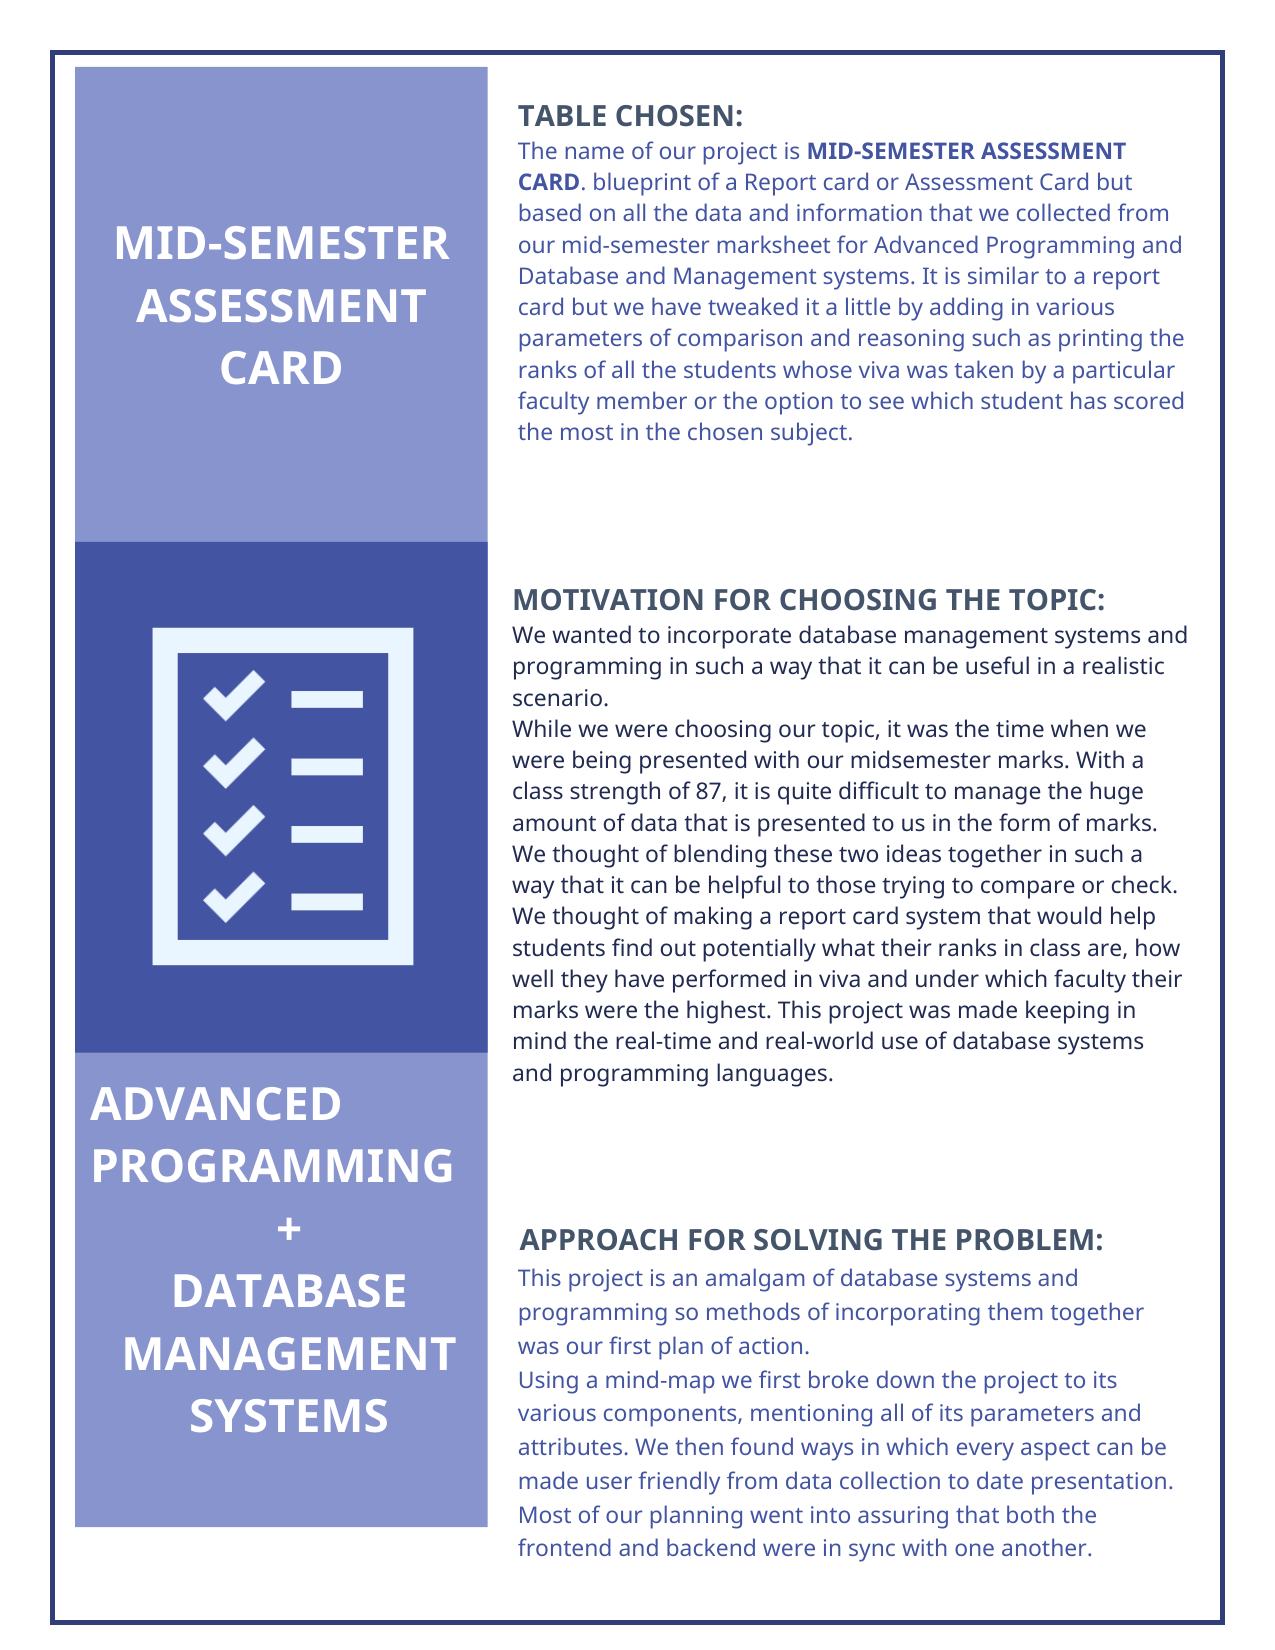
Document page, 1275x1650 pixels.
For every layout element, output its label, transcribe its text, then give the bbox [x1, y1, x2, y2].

table_header TABLE CHOSEN: The name of our project is MID-SEMESTER ASSESSMENT CARD. blueprint of a Report card or Assessment Card but based on all the data and information that we collected from our mid-semester marksheet for Advanced Programming and Database and Management systems. It is similar to a report card but we have tweaked it a little by adding in various parameters of comparison and reasoning such as printing the ranks of all the students whose viva was taken by a particular faculty member or the option to see which student has scored the most in the chosen subject. MOTIVATION FOR CHOOSING THE TOPIC: We wanted to incorporate database management systems and programming in such a way that it can be useful in a realistic scenario. While we were choosing our topic, it was the time when we were being presented with our midsemester marks. With a class strength of 87, it is quite difficult to manage the huge amount of data that is presented to us in the form of marks. We thought of blending these two ideas together in such a way that it can be helpful to those trying to compare or check. We thought of making a report card system that would help students find out potentially what their ranks in class are, how well they have performed in viva and under which faculty their marks were the highest. This project was made keeping in mind the real-time and real-world use of database systems and programming languages. APPROACH FOR SOLVING THE PROBLEM: This project is an amalgam of database systems and programming so methods of incorporating them together was our first plan of action. Using a mind-map we first broke down the project to its various components, mentioning all of its parameters and attributes. We then found ways in which every aspect can be made user friendly from data collection to date presentation. Most of our planning went into assuring that both the frontend and backend were in sync with one another. [497, 67, 1199, 1566]
table_header [75, 67, 497, 1566]
